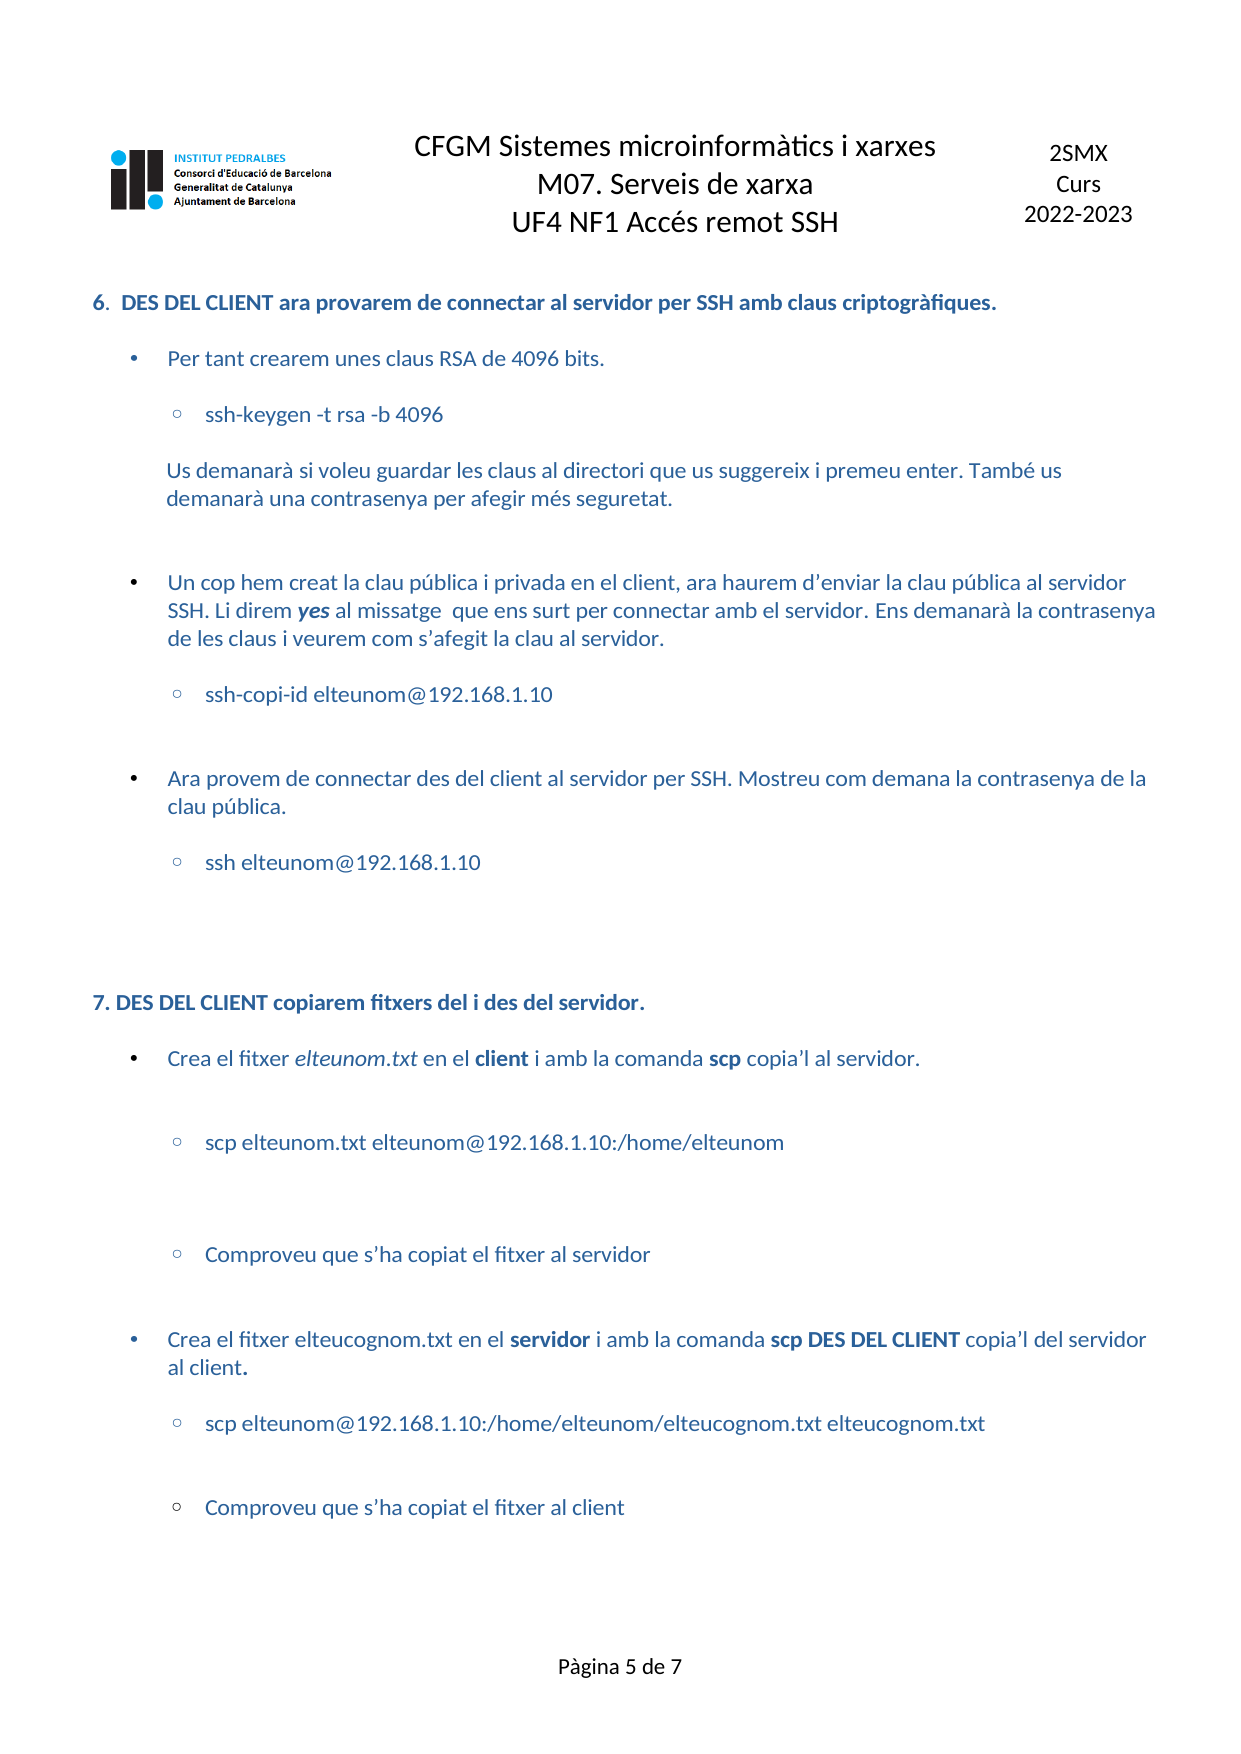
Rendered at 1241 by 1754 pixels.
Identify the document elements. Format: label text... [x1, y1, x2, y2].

list ssh-copi-id elteunom@192.168.1.10 [167, 680, 1162, 708]
list scp elteunom.txt elteunom@192.168.1.10:/home/elteunom [167, 1128, 1162, 1157]
list ssh-keygen -t rsa -b 4096 [167, 400, 1162, 428]
list Per tant crearem unes claus RSA de 4096 bits. [130, 344, 1162, 372]
list Ara provem de connectar des del client al servidor per SSH. Mostreu com demana la contrasenya de la clau pública. [130, 764, 1162, 820]
list Comproveu que s’ha copiat el fitxer al servidor [167, 1241, 1162, 1269]
list ssh elteunom@192.168.1.10 [167, 848, 1162, 876]
list Crea el fitxer elteucognom.txt en el servidor i amb la comanda scp DES DEL CLIENT copia’l del servidor al client. [130, 1325, 1162, 1381]
text Us demanarà si voleu guardar les claus al directori que us suggereix i premeu enter. També us demanarà una contrasenya per afegir més seguretat. [92, 456, 1148, 512]
text 6. DES DEL CLIENT ara provarem de connectar al servidor per SSH amb claus criptogràfiques. [92, 288, 1148, 316]
list scp elteunom@192.168.1.10:/home/elteunom/elteucognom.txt elteucognom.txt [167, 1409, 1162, 1437]
text 7. DES DEL CLIENT copiarem fitxers del i des del servidor. [92, 988, 1148, 1016]
list Comproveu que s’ha copiat el fitxer al client [167, 1493, 1162, 1521]
list Crea el fitxer elteunom.txt en el client i amb la comanda scp copia’l al servidor. [130, 1044, 1162, 1072]
picture [107, 148, 338, 213]
list Un cop hem creat la clau pública i privada en el client, ara haurem d’enviar la clau pública al servidor SSH. Li direm yes al missatge que ens surt per connectar amb el servidor. Ens demanarà la contrasenya de les claus i veurem com s’afegit la clau al servidor. [130, 568, 1162, 652]
